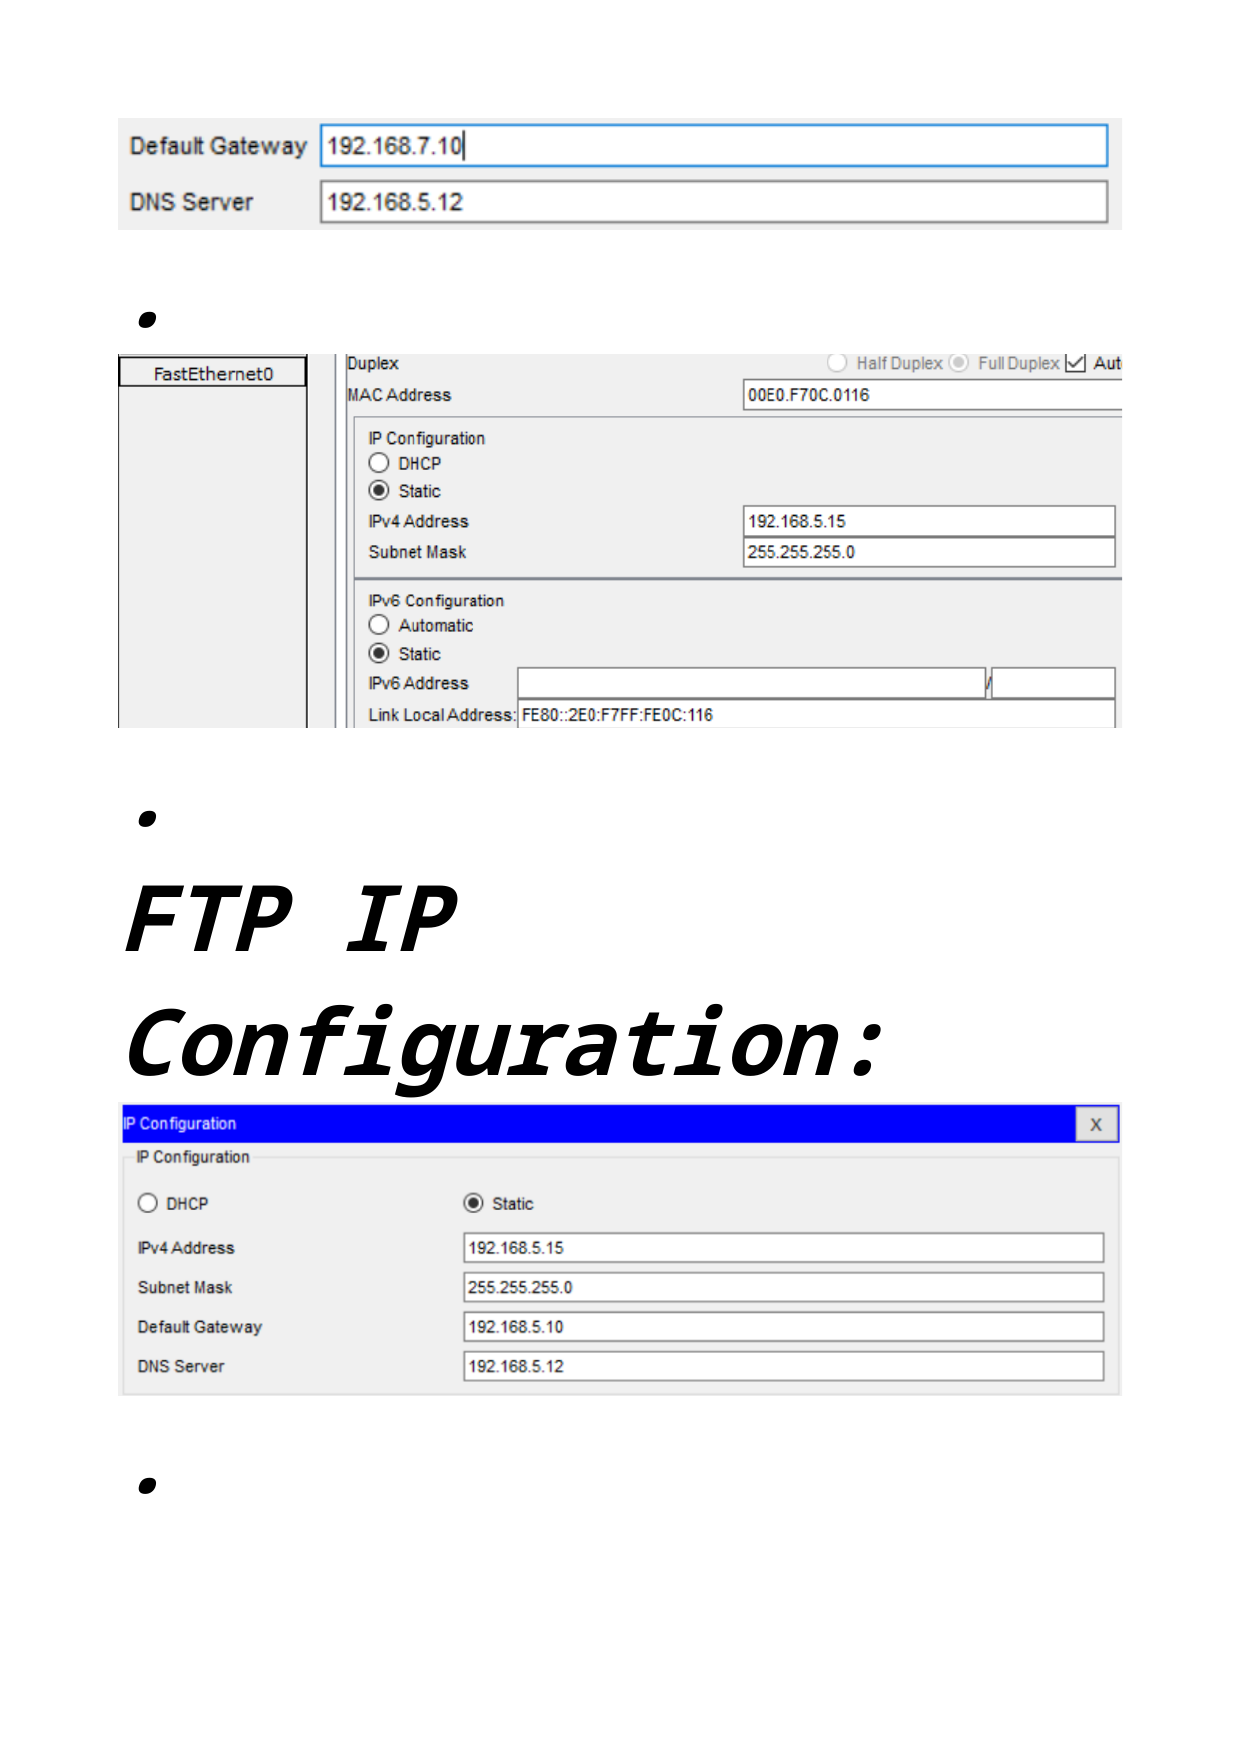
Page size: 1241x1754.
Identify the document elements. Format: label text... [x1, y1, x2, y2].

text . [118, 728, 1122, 853]
text . [118, 1396, 1122, 1521]
text FTP IP Configuration: [118, 853, 1122, 1102]
picture [118, 354, 1123, 728]
picture [118, 1102, 1123, 1396]
picture [118, 118, 1123, 230]
text . [118, 230, 1122, 354]
